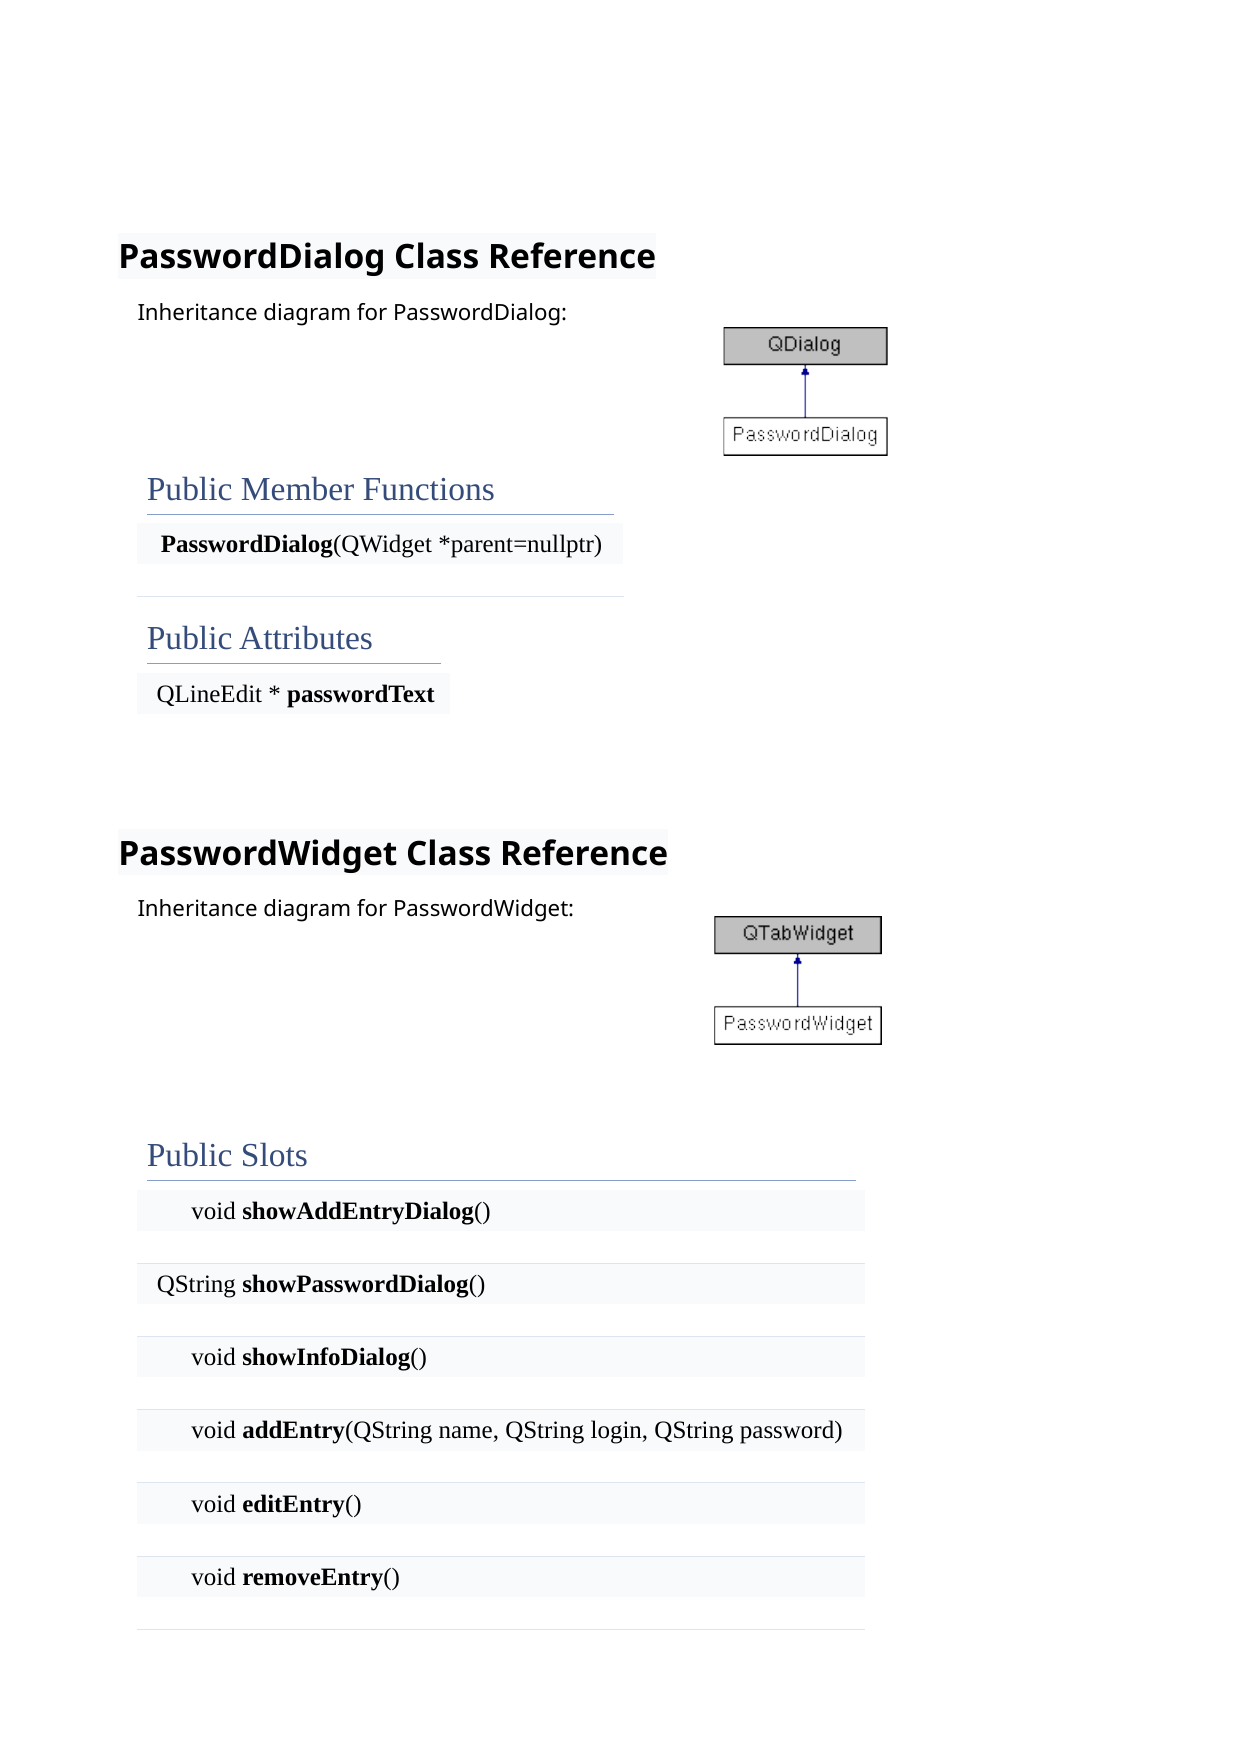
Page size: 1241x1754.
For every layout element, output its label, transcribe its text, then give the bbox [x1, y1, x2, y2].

table_header Public Slots [137, 1113, 865, 1189]
table_cell passwordText [287, 673, 450, 714]
text PasswordWidget Class Reference [118, 829, 1122, 875]
table_cell [137, 1378, 865, 1409]
table_cell showPasswordDialog() [242, 1264, 865, 1304]
table_cell showAddEntryDialog() [242, 1190, 865, 1231]
table_cell [137, 1597, 865, 1629]
text PasswordDialog Class Reference [118, 233, 1122, 279]
table_cell [137, 1524, 865, 1556]
table_cell editEntry() [242, 1483, 865, 1524]
table_cell void [137, 1410, 242, 1451]
table_cell void [137, 1337, 242, 1377]
text Inheritance diagram for PasswordDialog: [137, 292, 1109, 327]
table_cell [137, 1304, 865, 1336]
picture [714, 916, 882, 1045]
table_cell addEntry(QString name, QString login, QString password) [242, 1410, 865, 1451]
table_cell QString [137, 1264, 242, 1304]
table_header Public Member Functions [137, 447, 623, 523]
table_cell [137, 1451, 865, 1482]
table_cell showInfoDialog() [242, 1337, 865, 1377]
table_cell [137, 1231, 865, 1263]
table_cell PasswordDialog(QWidget *parent=nullptr) [161, 523, 623, 564]
picture [723, 327, 888, 456]
table_cell QLineEdit * [137, 673, 287, 714]
text Inheritance diagram for PasswordWidget: [137, 888, 1109, 923]
table_cell [137, 565, 623, 596]
table_cell removeEntry() [242, 1557, 865, 1597]
table_cell [137, 523, 161, 564]
table_cell void [137, 1557, 242, 1597]
table_cell void [137, 1190, 242, 1231]
table_header Public Attributes [137, 597, 450, 673]
table_cell void [137, 1483, 242, 1524]
